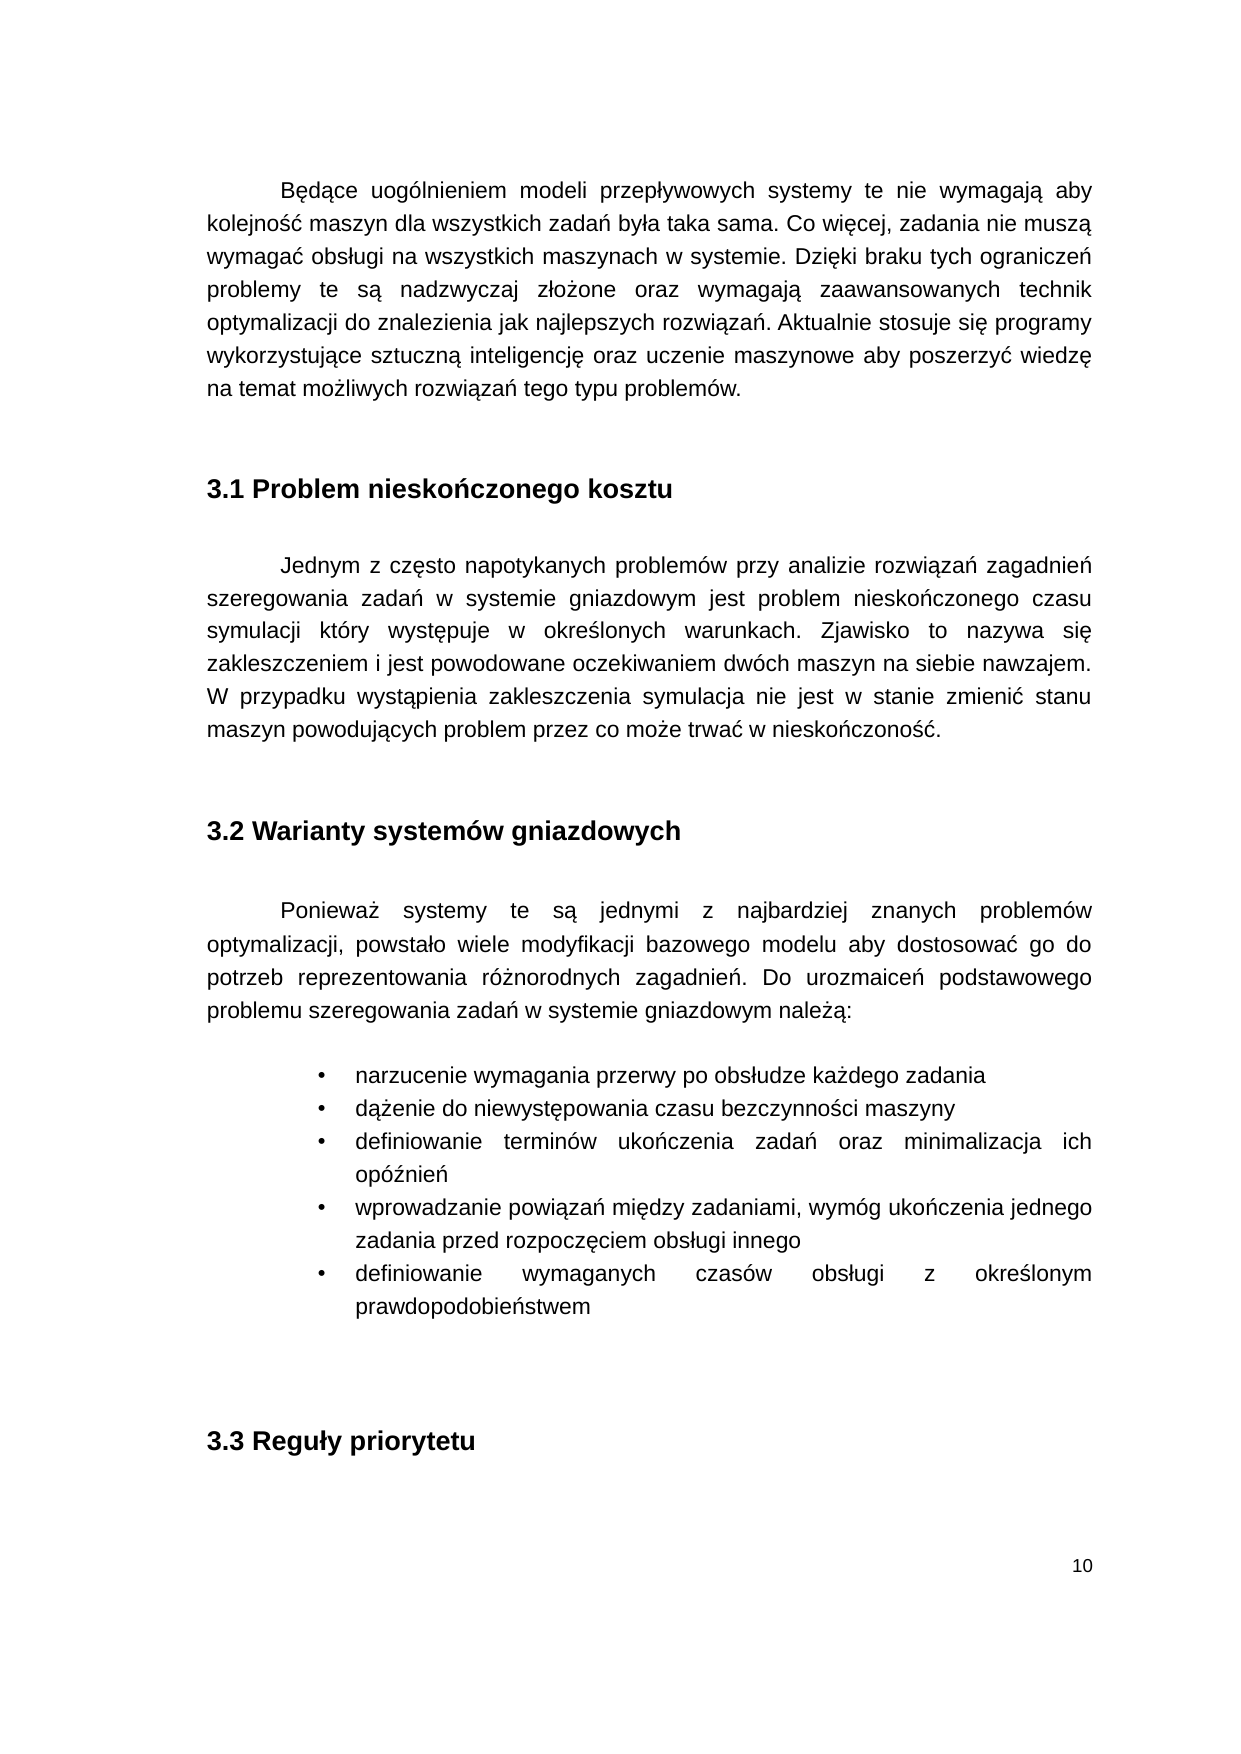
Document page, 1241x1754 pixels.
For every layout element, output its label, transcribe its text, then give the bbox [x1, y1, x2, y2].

text Jednym z często napotykanych problemów przy analizie rozwiązań zagadnień szeregowania zadań w systemie gniazdowym jest problem nieskończonego czasu symulacji który występuje w określonych warunkach. Zjawisko to nazywa się zakleszczeniem i jest powodowane oczekiwaniem dwóch maszyn na siebie nawzajem. W przypadku wystąpienia zakleszczenia symulacja nie jest w stanie zmienić stanu maszyn powodujących problem przez co może trwać w nieskończoność. [207, 552, 1093, 742]
list wprowadzanie powiązań między zadaniami, wymóg ukończenia jednego zadania przed rozpoczęciem obsługi innego [318, 1194, 1093, 1253]
list dążenie do niewystępowania czasu bezczynności maszyny [318, 1095, 1093, 1122]
list definiowanie terminów ukończenia zadań oraz minimalizacja ich opóźnień [318, 1128, 1093, 1188]
text 3.3 Reguły priorytetu [207, 1424, 1093, 1456]
text 3.1 Problem nieskończonego kosztu [207, 473, 1093, 505]
text Będące uogólnieniem modeli przepływowych systemy te nie wymagają aby kolejność maszyn dla wszystkich zadań była taka sama. Co więcej, zadania nie muszą wymagać obsługi na wszystkich maszynach w systemie. Dzięki braku tych ograniczeń problemy te są nadzwyczaj złożone oraz wymagają zaawansowanych technik optymalizacji do znalezienia jak najlepszych rozwiązań. Aktualnie stosuje się programy wykorzystujące sztuczną inteligencję oraz uczenie maszynowe aby poszerzyć wiedzę na temat możliwych rozwiązań tego typu problemów. [207, 177, 1093, 401]
text 3.2 Warianty systemów gniazdowych [207, 815, 1093, 846]
text Ponieważ systemy te są jednymi z najbardziej znanych problemów optymalizacji, powstało wiele modyfikacji bazowego modelu aby dostosować go do potrzeb reprezentowania różnorodnych zagadnień. Do urozmaiceń podstawowego problemu szeregowania zadań w systemie gniazdowym należą: [207, 893, 1093, 1023]
list definiowanie wymaganych czasów obsługi z określonym prawdopodobieństwem [318, 1260, 1093, 1319]
list narzucenie wymagania przerwy po obsłudze każdego zadania [318, 1062, 1093, 1089]
